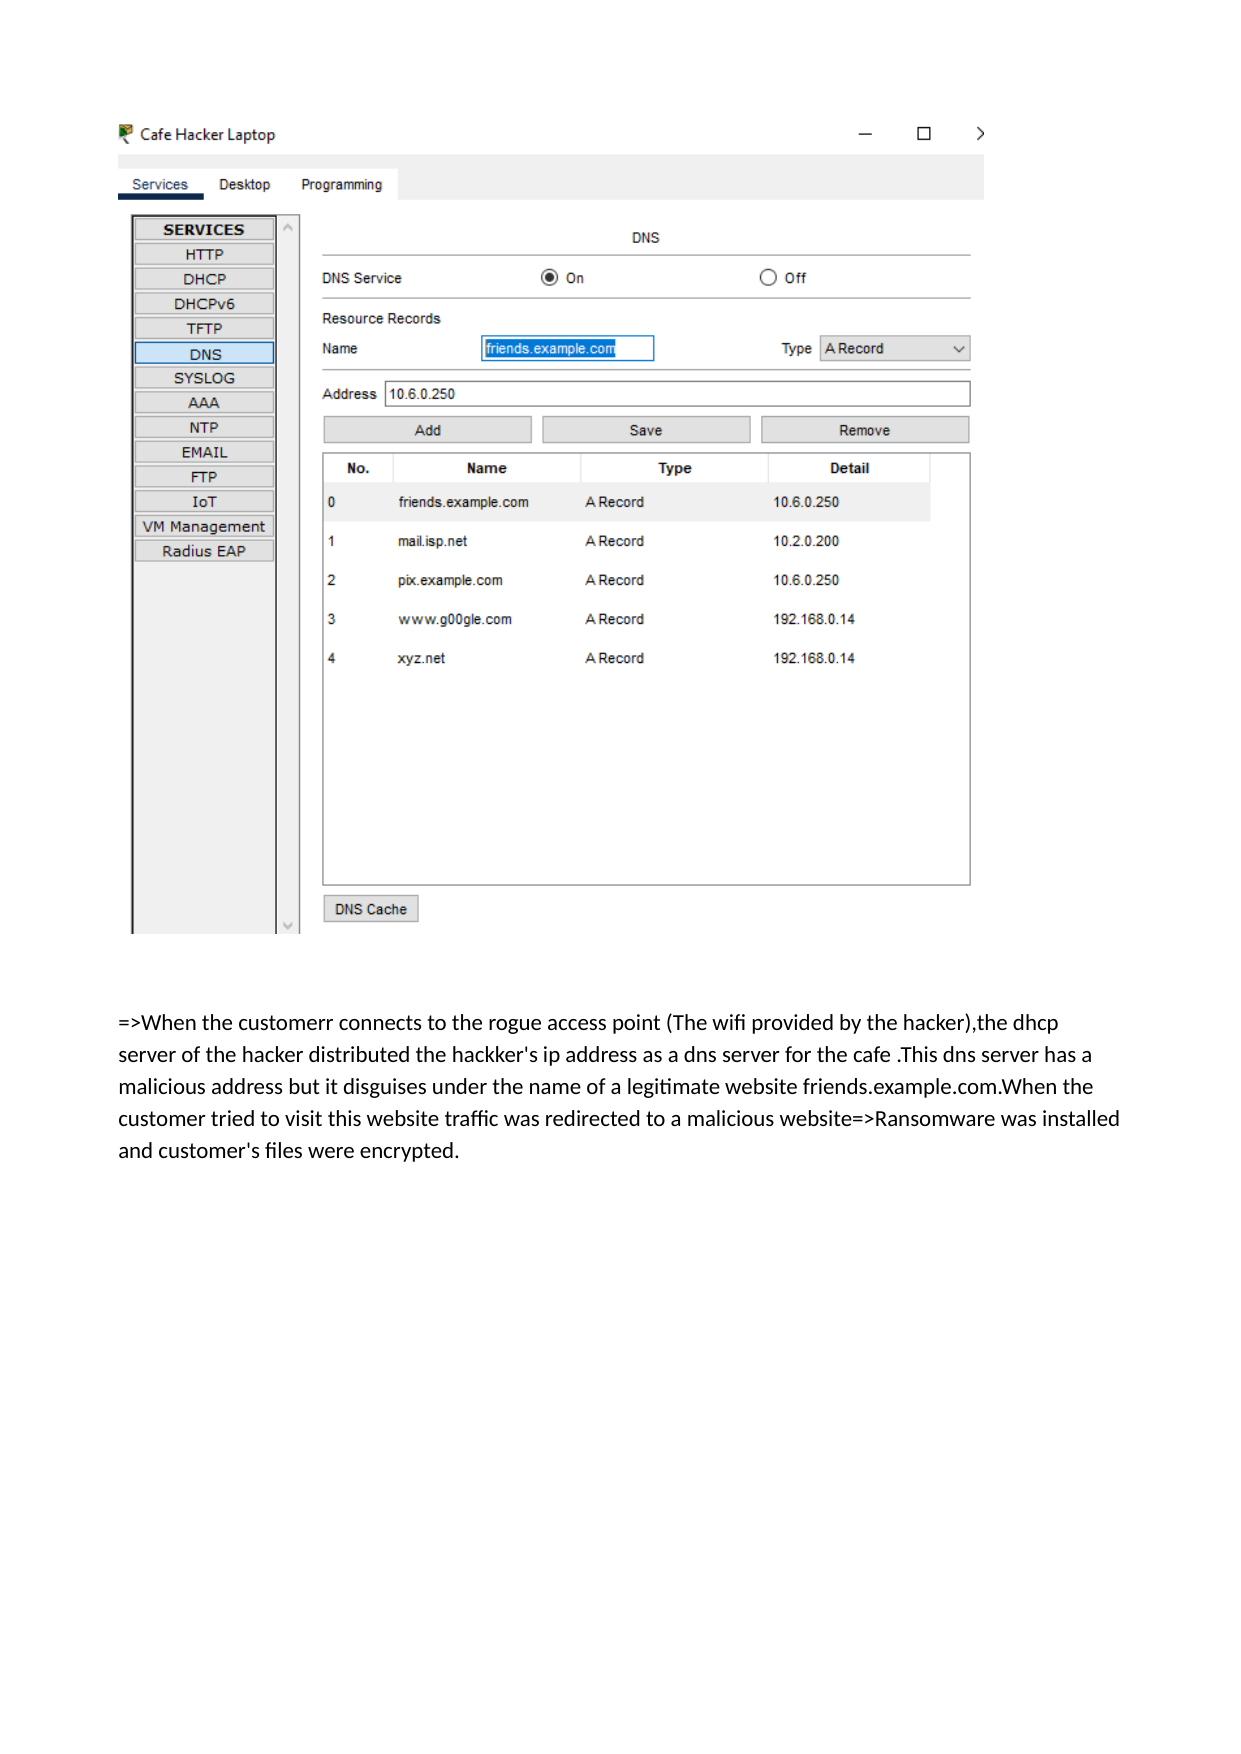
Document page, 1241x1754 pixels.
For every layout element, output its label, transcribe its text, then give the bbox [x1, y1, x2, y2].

text =>When the customerr connects to the rogue access point (The wifi provided by the hacker),the dhcp server of the hacker distributed the hackker's ip address as a dns server for the cafe .This dns server has a malicious address but it disguises under the name of a legitimate website friends.example.com.When the customer tried to visit this website traffic was redirected to a malicious website=>Ransomware was installed and customer's files were encrypted. [118, 1008, 1122, 1164]
